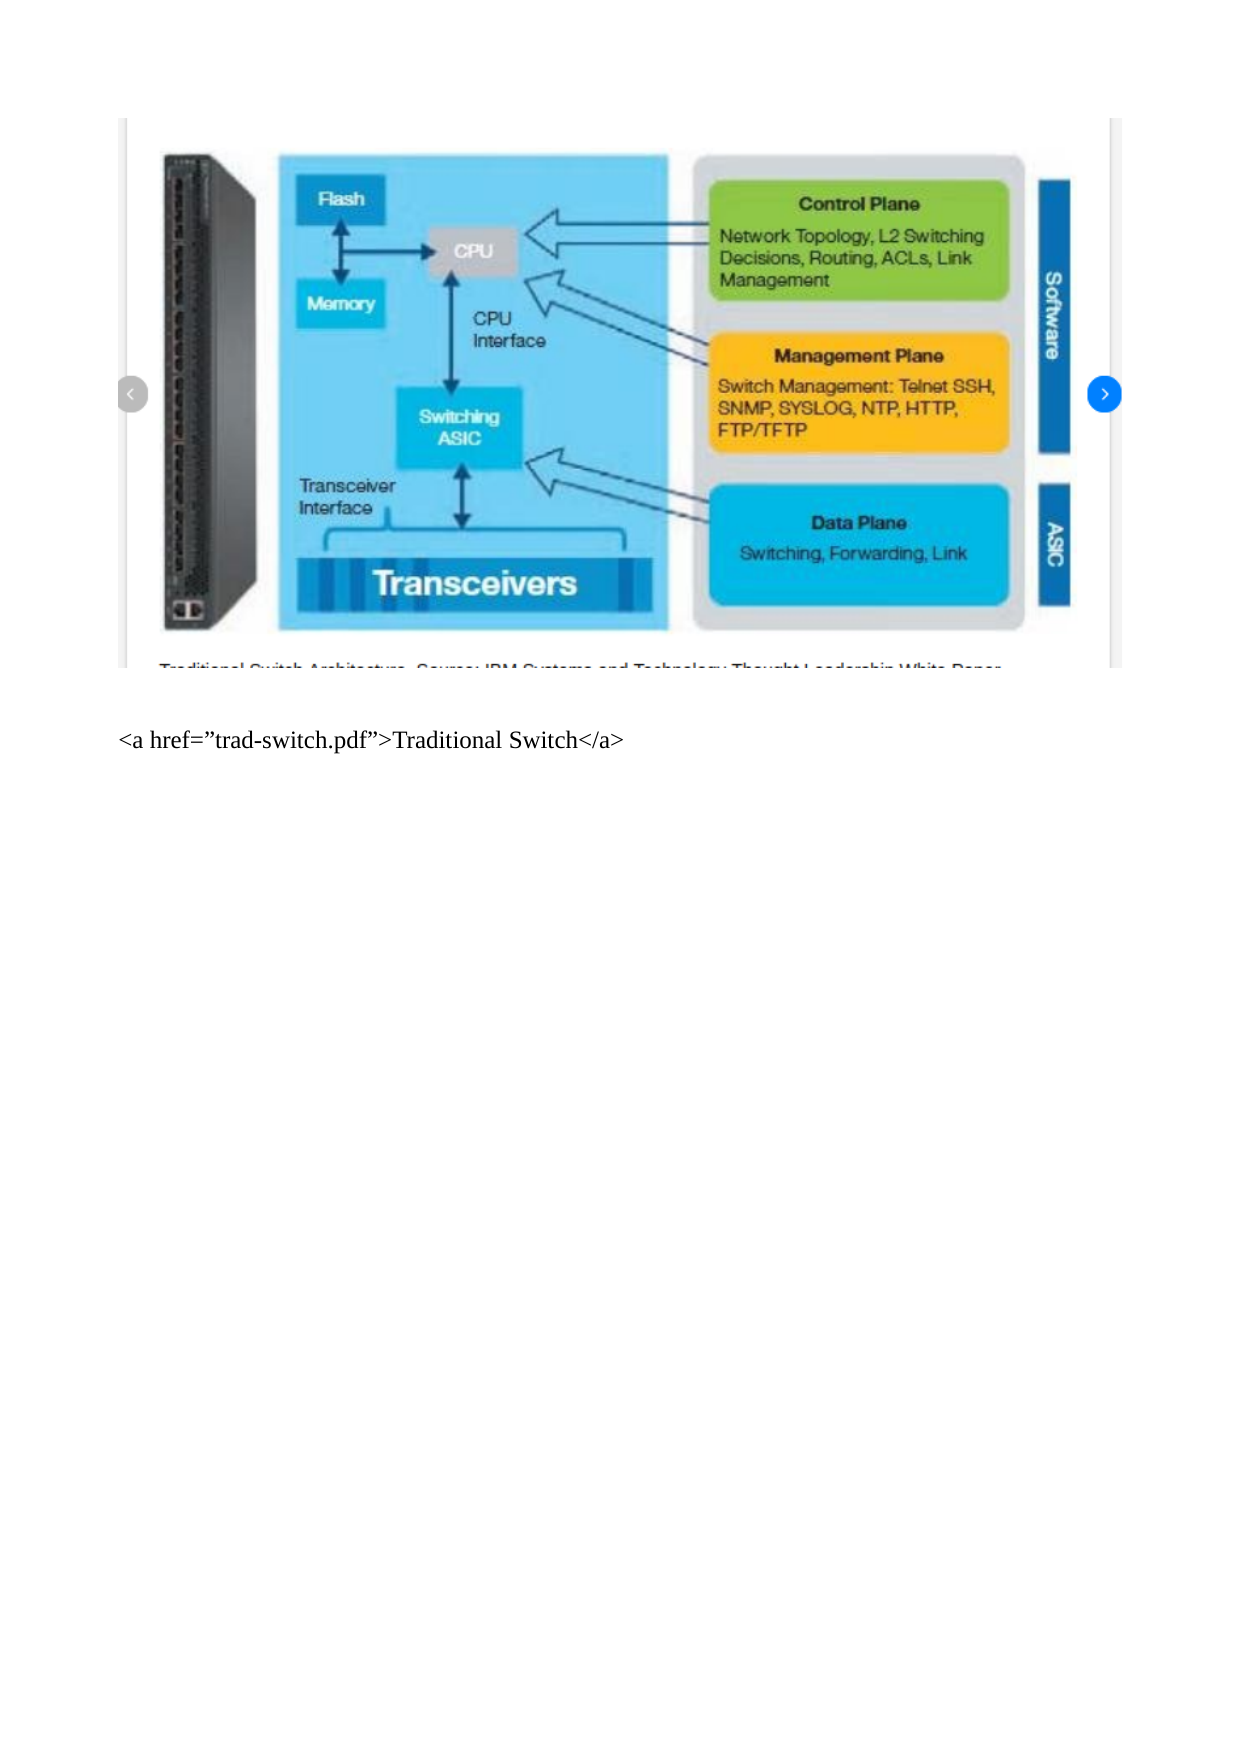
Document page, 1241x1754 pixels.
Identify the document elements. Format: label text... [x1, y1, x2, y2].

picture [118, 118, 1123, 668]
text <a href=”trad-switch.pdf”>Traditional Switch</a> [118, 725, 1122, 754]
